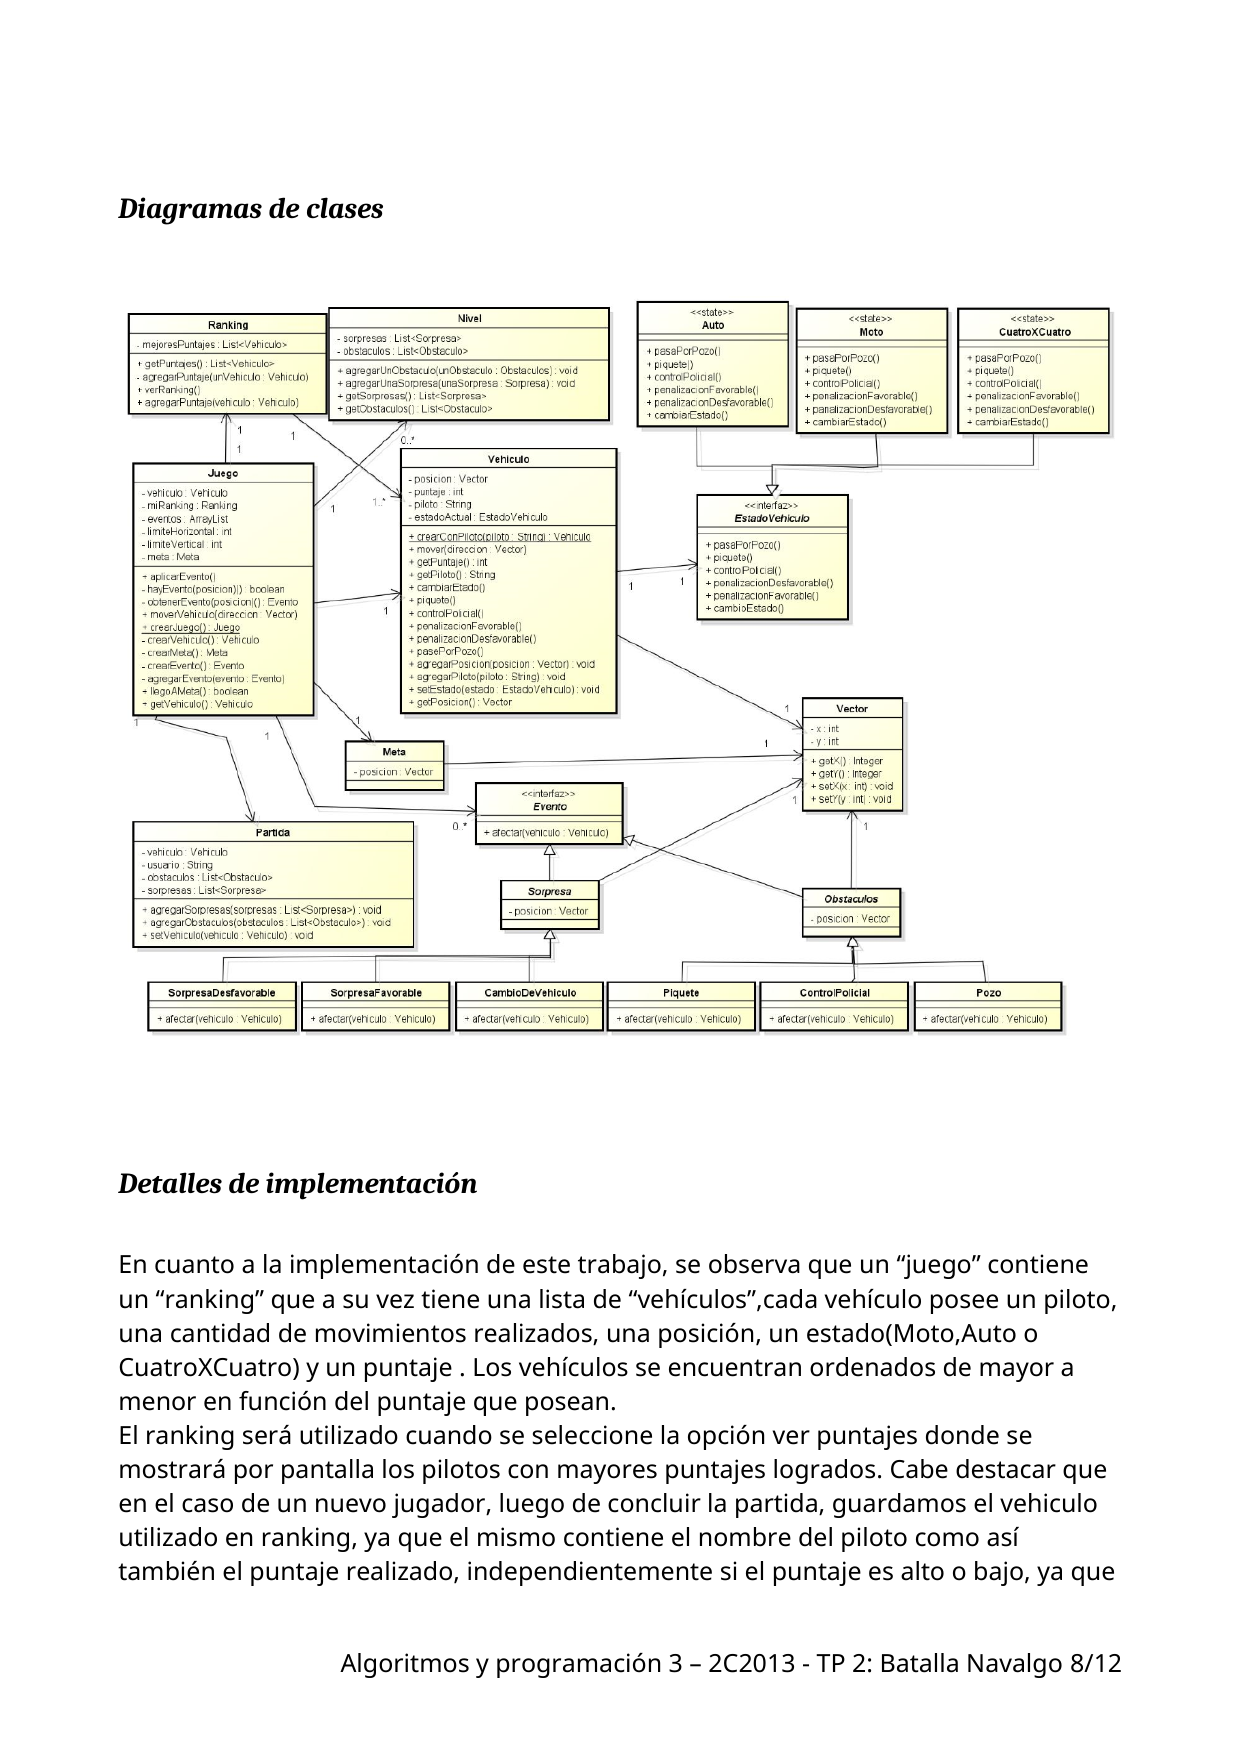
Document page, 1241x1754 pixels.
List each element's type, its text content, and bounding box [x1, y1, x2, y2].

text El ranking será utilizado cuando se seleccione la opción ver puntajes donde se mostrará por pantalla los pilotos con mayores puntajes logrados. Cabe destacar que en el caso de un nuevo jugador, luego de concluir la partida, guardamos el vehiculo utilizado en ranking, ya que el mismo contiene el nombre del piloto como así también el puntaje realizado, independientemente si el puntaje es alto o bajo, ya que [118, 1417, 1122, 1588]
picture [123, 296, 1117, 1050]
subtitle Diagramas de clases [118, 192, 1122, 226]
text En cuanto a la implementación de este trabajo, se observa que un “juego” contiene un “ranking” que a su vez tiene una lista de “vehículos”,cada vehículo posee un piloto, una cantidad de movimientos realizados, una posición, un estado(Moto,Auto o CuatroXCuatro) y un puntaje . Los vehículos se encuentran ordenados de mayor a menor en función del puntaje que posean. [118, 1247, 1122, 1417]
subtitle Detalles de implementación [118, 1167, 1122, 1201]
